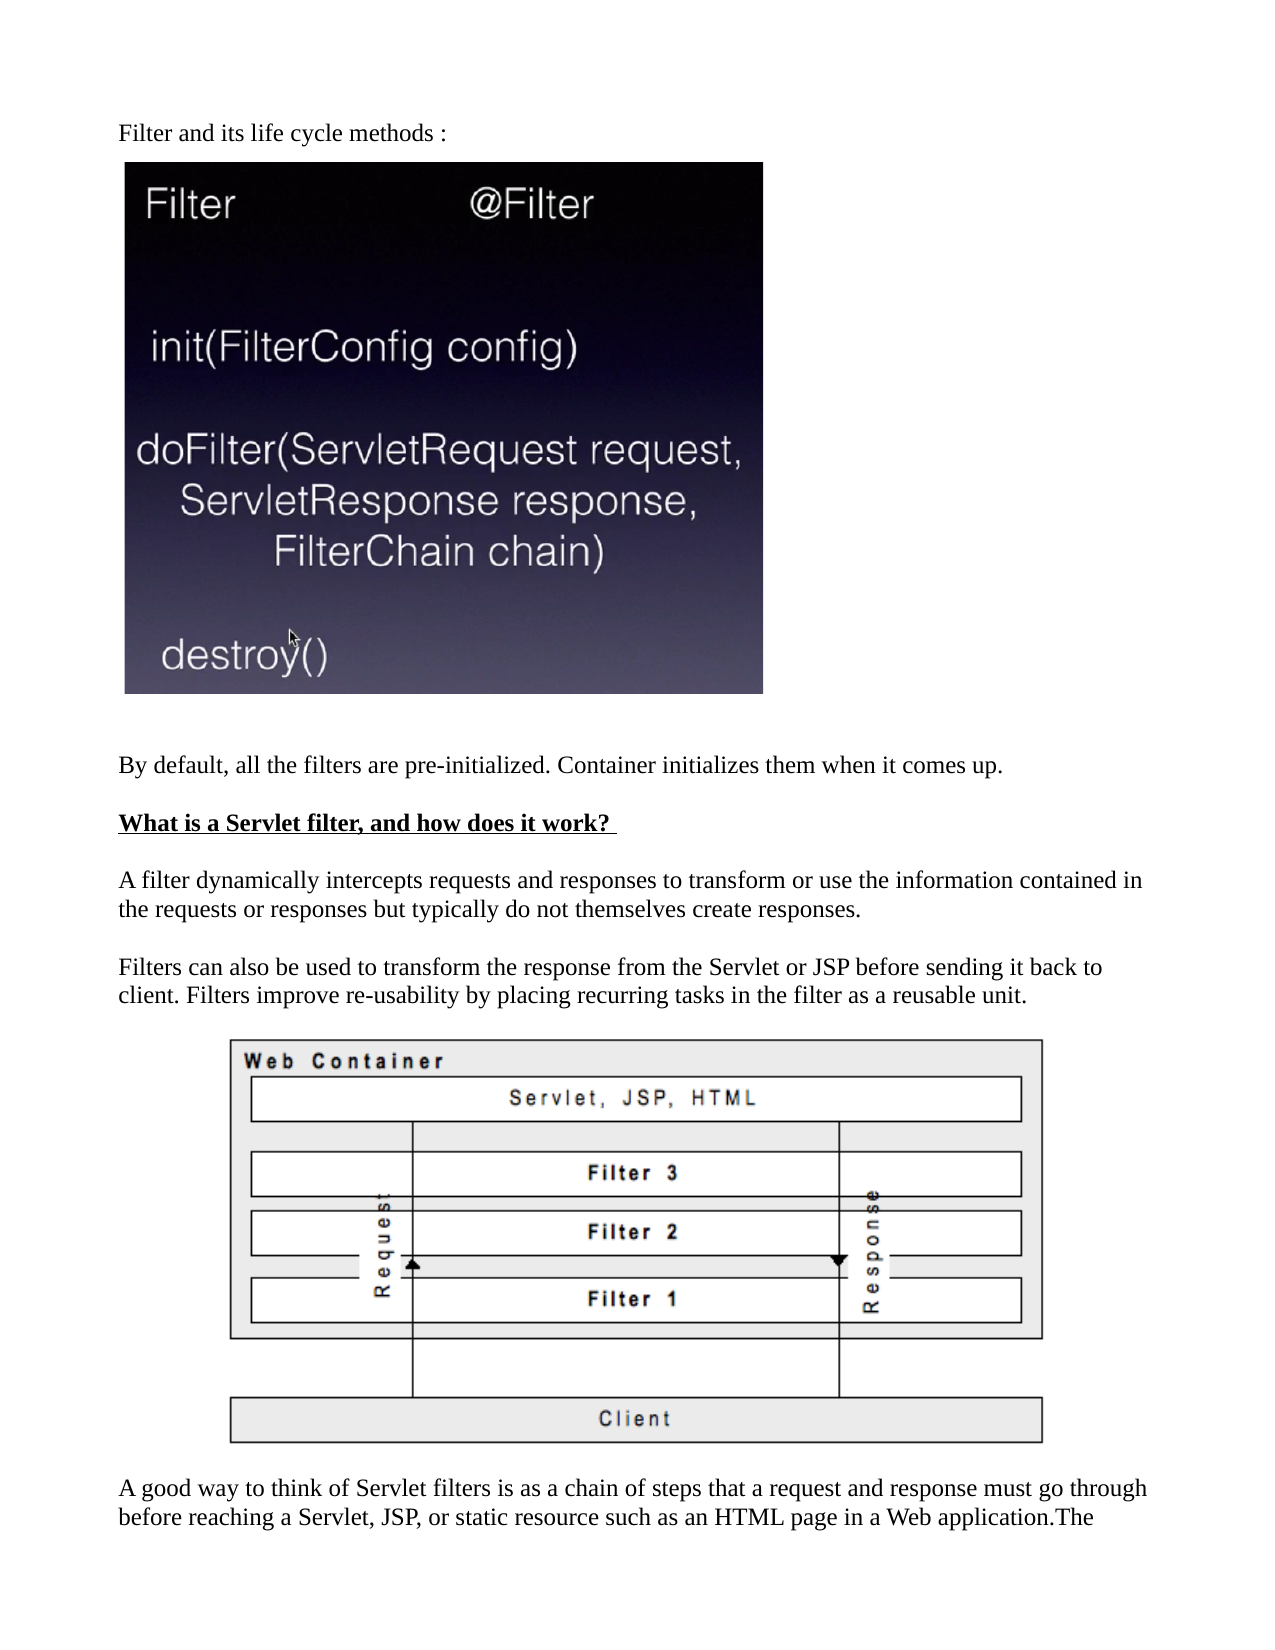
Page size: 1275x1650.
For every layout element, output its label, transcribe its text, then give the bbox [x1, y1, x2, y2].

picture [124, 162, 764, 694]
text Filters can also be used to transform the response from the Servlet or JSP before sending it back to client. Filters improve re-usability by placing recurring tasks in the filter as a reusable unit. [118, 952, 1157, 1009]
text By default, all the filters are pre-initialized. Container initializes them when it comes up. [118, 751, 1157, 779]
text A filter dynamically intercepts requests and responses to transform or use the information contained in the requests or responses but typically do not themselves create responses. [118, 866, 1157, 923]
text Filter and its life cycle methods : [118, 118, 1157, 147]
text What is a Servlet filter, and how does it work? [118, 808, 1157, 837]
text A good way to think of Servlet filters is as a chain of steps that a request and response must go through before reaching a Servlet, JSP, or static resource such as an HTML page in a Web application.The [118, 1473, 1157, 1531]
picture [227, 1038, 1048, 1445]
